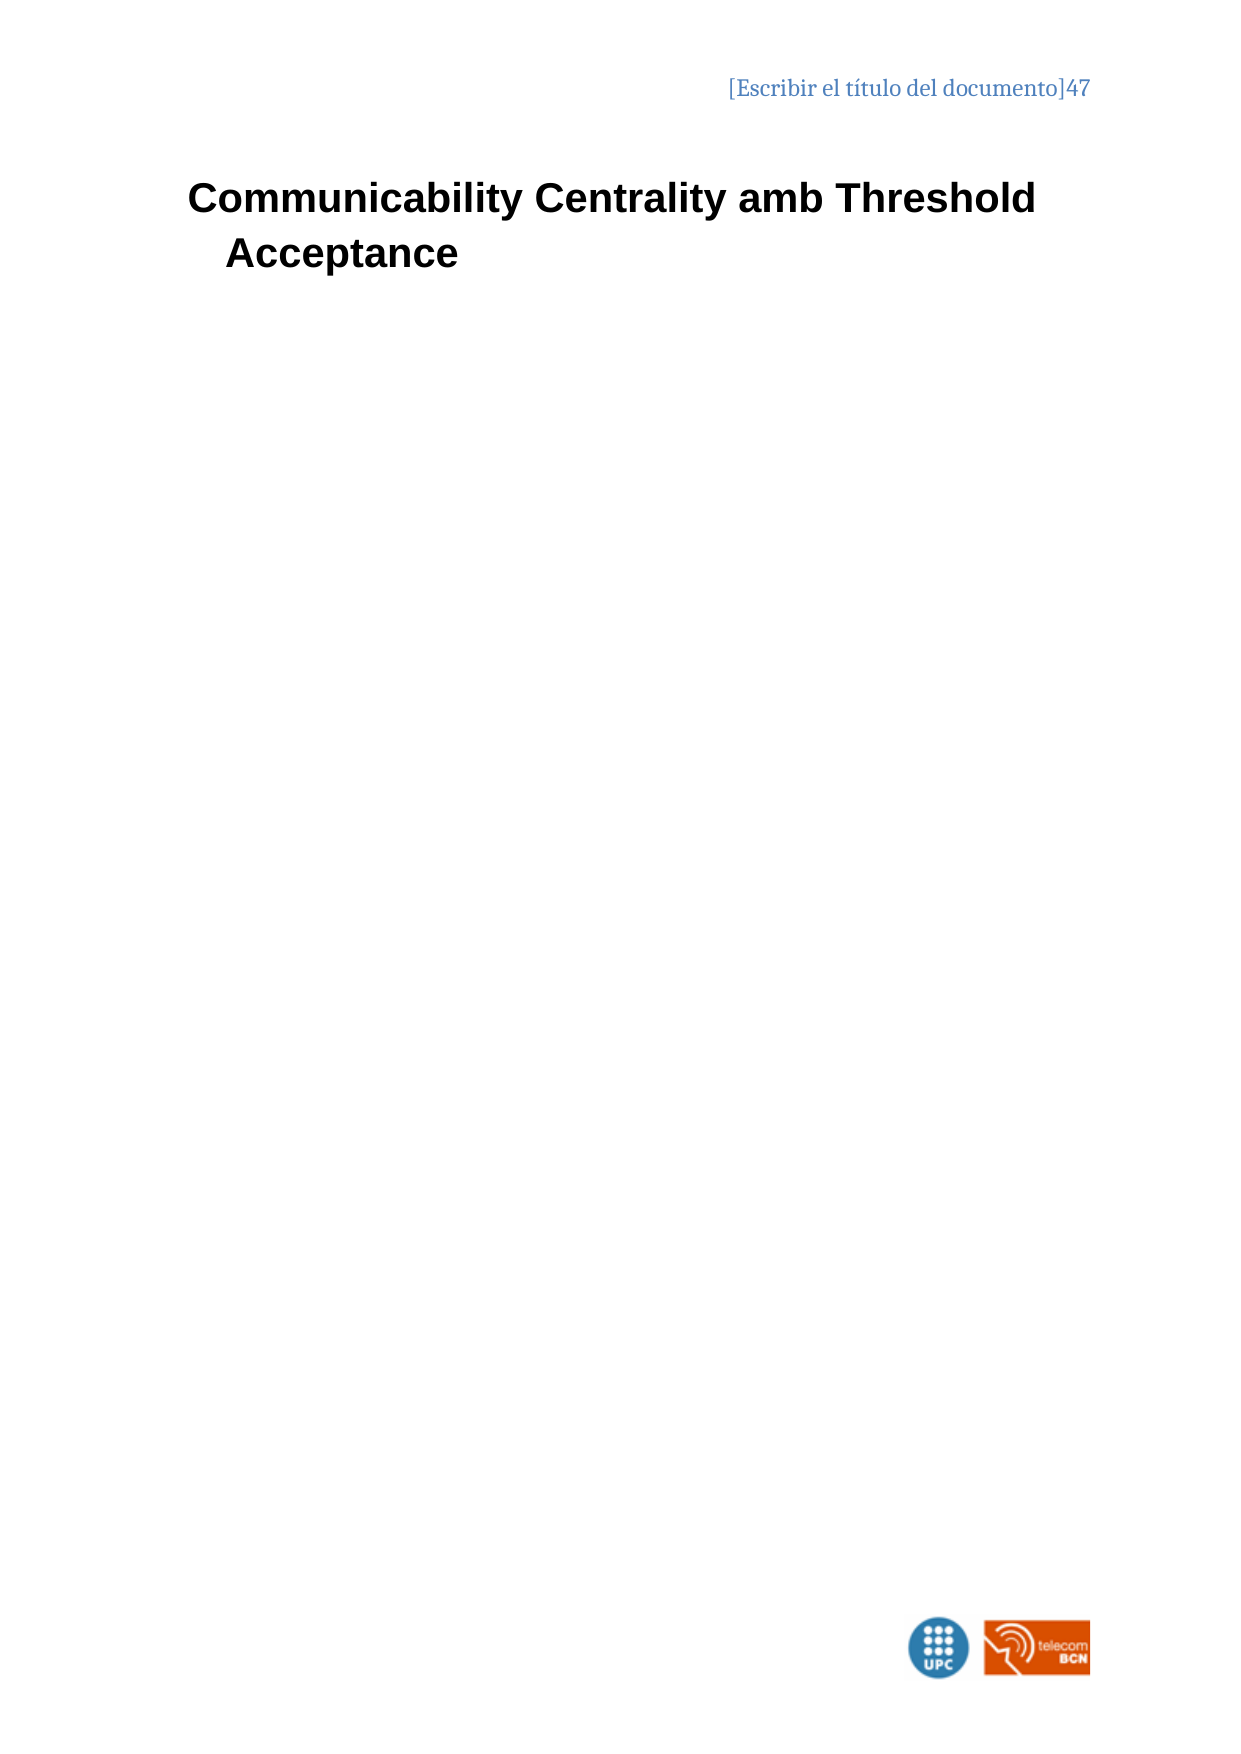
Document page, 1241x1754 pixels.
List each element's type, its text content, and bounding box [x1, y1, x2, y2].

subtitle Communicability Centrality amb Threshold Acceptance [187, 173, 1090, 276]
picture [904, 1614, 1091, 1681]
